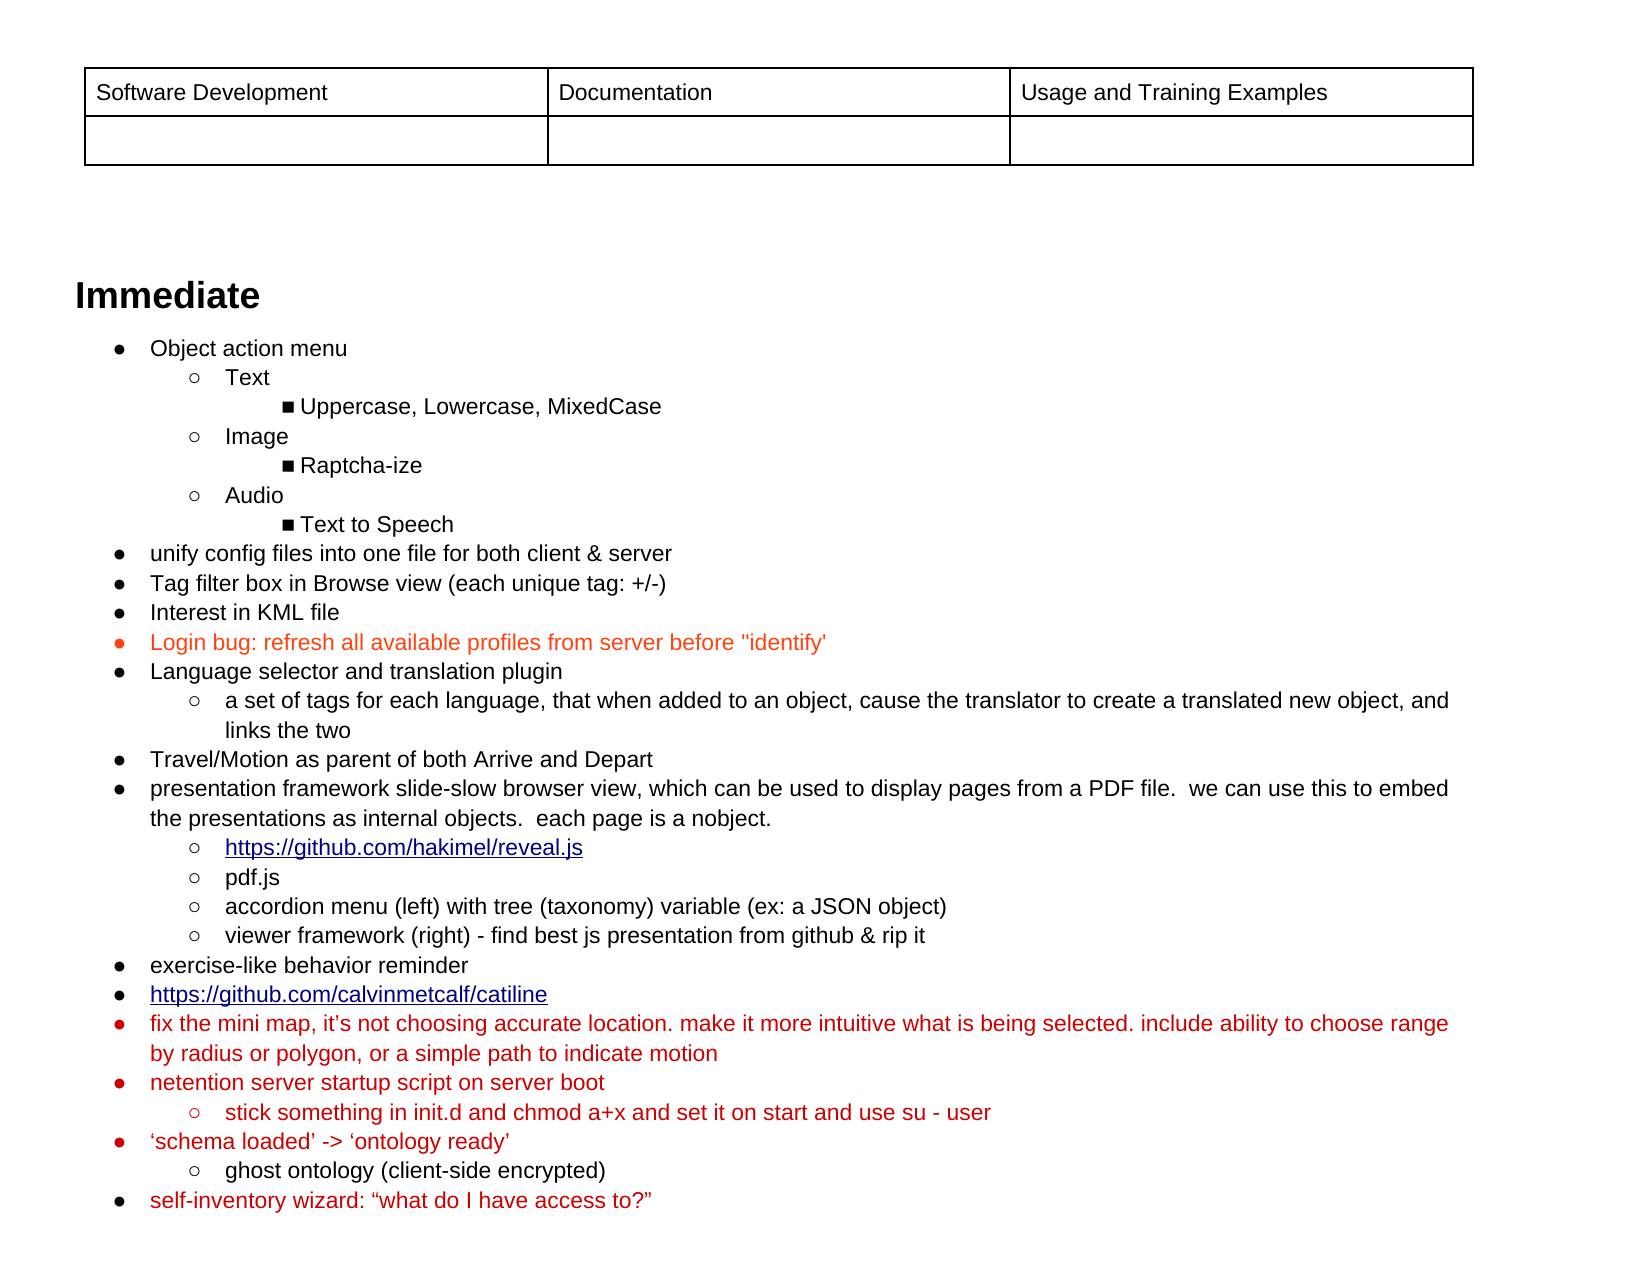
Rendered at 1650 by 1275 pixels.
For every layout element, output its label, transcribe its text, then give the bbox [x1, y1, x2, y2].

list ghost ontology (client-side encrypted) [187, 1158, 1462, 1183]
list pdf.js [187, 864, 1462, 890]
list Tag filter box in Browse view (each unique tag: +/-) [112, 570, 1462, 596]
list fix the mini map, it’s not choosing accurate location. make it more intuitive what is being selected. include ability to choose range by radius or polygon, or a simple path to indicate motion [112, 1011, 1462, 1066]
list ‘schema loaded’ -> ‘ontology ready’ [112, 1128, 1462, 1154]
list exercise-like behavior reminder [112, 952, 1462, 978]
list a set of tags for each language, that when added to an object, cause the translator to create a translated new object, and links the two [187, 688, 1462, 743]
table_cell [86, 117, 547, 164]
subtitle Immediate [75, 275, 1462, 317]
list Text to Speech [281, 512, 1462, 537]
list stick something in init.d and chmod a+x and set it on start and use su - user [187, 1099, 1462, 1125]
list Interest in KML file [112, 600, 1462, 625]
list https://github.com/calvinmetcalf/catiline [112, 982, 1462, 1007]
table_cell [549, 117, 1009, 164]
list Travel/Motion as parent of both Arrive and Depart [112, 747, 1462, 772]
list Object action menu [112, 335, 1462, 361]
list https://github.com/hakimel/reveal.js [187, 835, 1462, 860]
list Language selector and translation plugin [112, 658, 1462, 684]
list Login bug: refresh all available profiles from server before ''identify' [112, 629, 1462, 655]
table_header Software Development [86, 69, 547, 115]
list Audio [187, 482, 1462, 508]
list Image [187, 423, 1462, 449]
list Raptcha-ize [281, 453, 1462, 478]
list accordion menu (left) with tree (taxonomy) variable (ex: a JSON object) [187, 893, 1462, 919]
table_header Usage and Training Examples [1011, 69, 1472, 115]
list presentation framework slide-slow browser view, which can be used to display pages from a PDF file. we can use this to embed the presentations as internal objects. each page is a nobject. [112, 776, 1462, 831]
table_header Documentation [549, 69, 1009, 115]
list viewer framework (right) - find best js presentation from github & rip it [187, 923, 1462, 948]
list Text [187, 365, 1462, 390]
table_cell [1011, 117, 1472, 164]
list netention server startup script on server boot [112, 1070, 1462, 1095]
list Uppercase, Lowercase, MixedCase [281, 394, 1462, 420]
list unify config files into one file for both client & server [112, 541, 1462, 567]
list self-inventory wizard: “what do I have access to?” [112, 1187, 1462, 1213]
